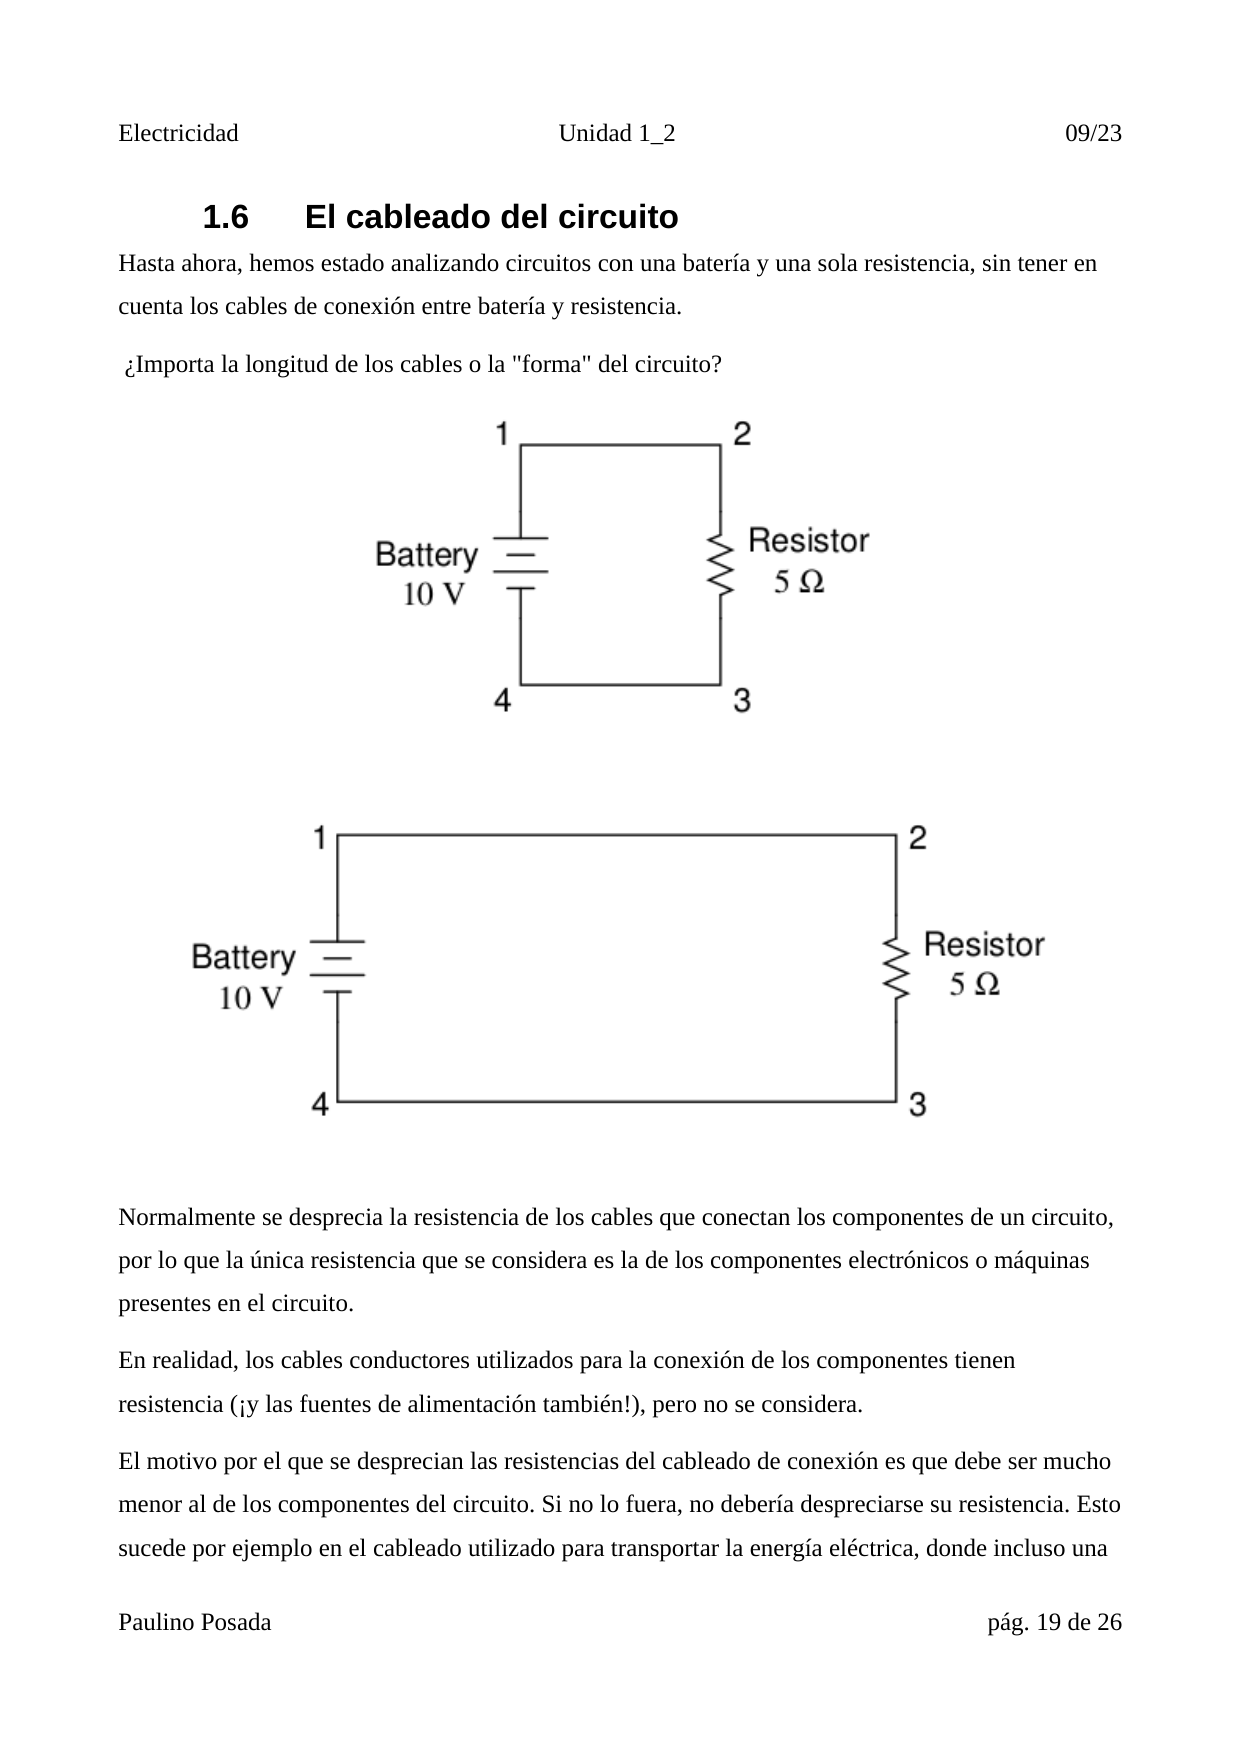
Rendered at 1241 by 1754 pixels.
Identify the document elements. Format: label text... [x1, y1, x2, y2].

picture [364, 406, 876, 729]
subtitle El cableado del circuito [193, 197, 1122, 236]
text En realidad, los cables conductores utilizados para la conexión de los componentes tienen resistencia (¡y las fuentes de alimentación también!), pero no se considera. [118, 1346, 1122, 1417]
text Normalmente se desprecia la resistencia de los cables que conectan los componentes de un circuito, por lo que la única resistencia que se considera es la de los componentes electrónicos o máquinas presentes en el circuito. [118, 1202, 1122, 1317]
text ¿Importa la longitud de los cables o la "forma" del circuito? [118, 349, 1122, 378]
picture [188, 810, 1053, 1130]
text El motivo por el que se desprecian las resistencias del cableado de conexión es que debe ser mucho menor al de los componentes del circuito. Si no lo fuera, no debería despreciarse su resistencia. Esto sucede por ejemplo en el cableado utilizado para transportar la energía eléctrica, donde incluso una [118, 1446, 1122, 1561]
text Hasta ahora, hemos estado analizando circuitos con una batería y una sola resistencia, sin tener en cuenta los cables de conexión entre batería y resistencia. [118, 248, 1122, 320]
